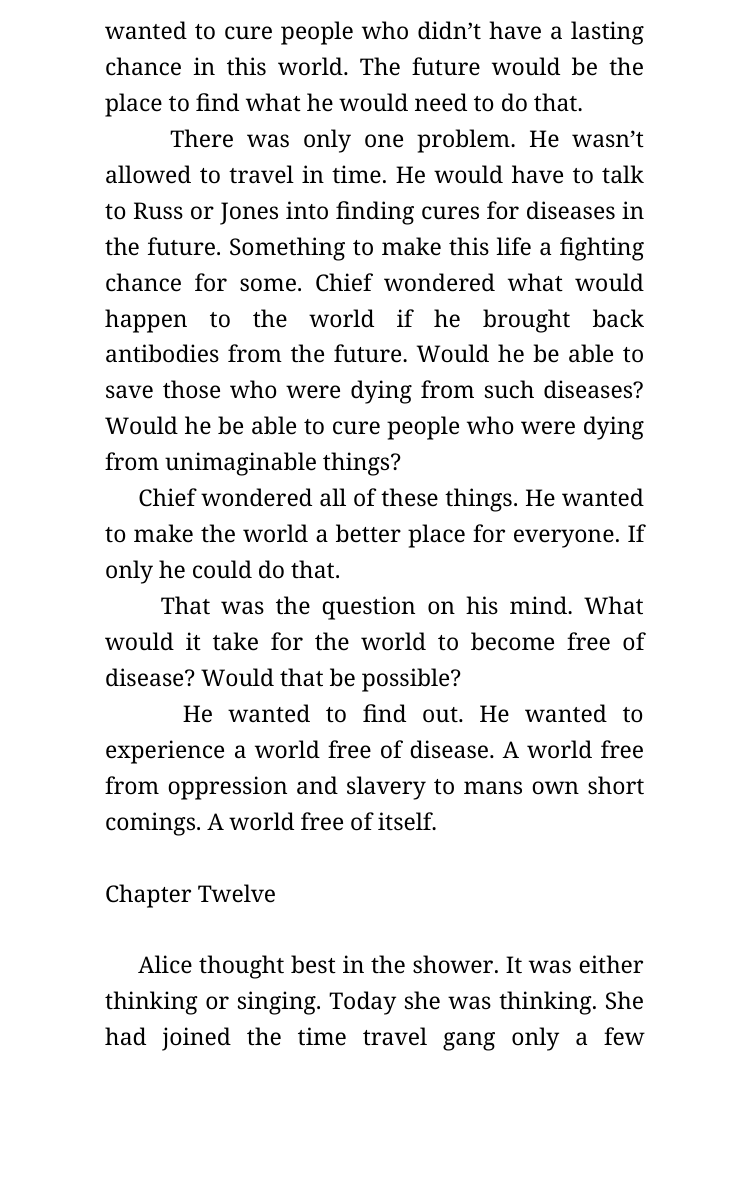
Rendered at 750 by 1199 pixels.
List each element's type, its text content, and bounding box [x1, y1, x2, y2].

text Chief wondered all of these things. He wanted to make the world a better place for everyone. If only he could do that. [105, 482, 645, 585]
text Alice thought best in the shower. It was either thinking or singing. Today she was thinking. She had joined the time travel gang only a few [105, 949, 645, 1052]
text He wanted to find out. He wanted to experience a world free of disease. A world free from oppression and slavery to mans own short comings. A world free of itself. [105, 698, 645, 837]
text That was the question on his mind. What would it take for the world to become free of disease? Would that be possible? [105, 590, 645, 693]
text Chapter Twelve [105, 877, 645, 909]
text wanted to cure people who didn’t have a lasting chance in this world. The future would be the place to find what he would need to do that. [105, 15, 645, 118]
text There was only one problem. He wasn’t allowed to travel in time. He would have to talk to Russ or Jones into finding cures for diseases in the future. Something to make this life a fighting chance for some. Chief wondered what would happen to the world if he brought back antibodies from the future. Would he be able to save those who were dying from such diseases? Would he be able to cure people who were dying from unimaginable things? [105, 123, 645, 477]
